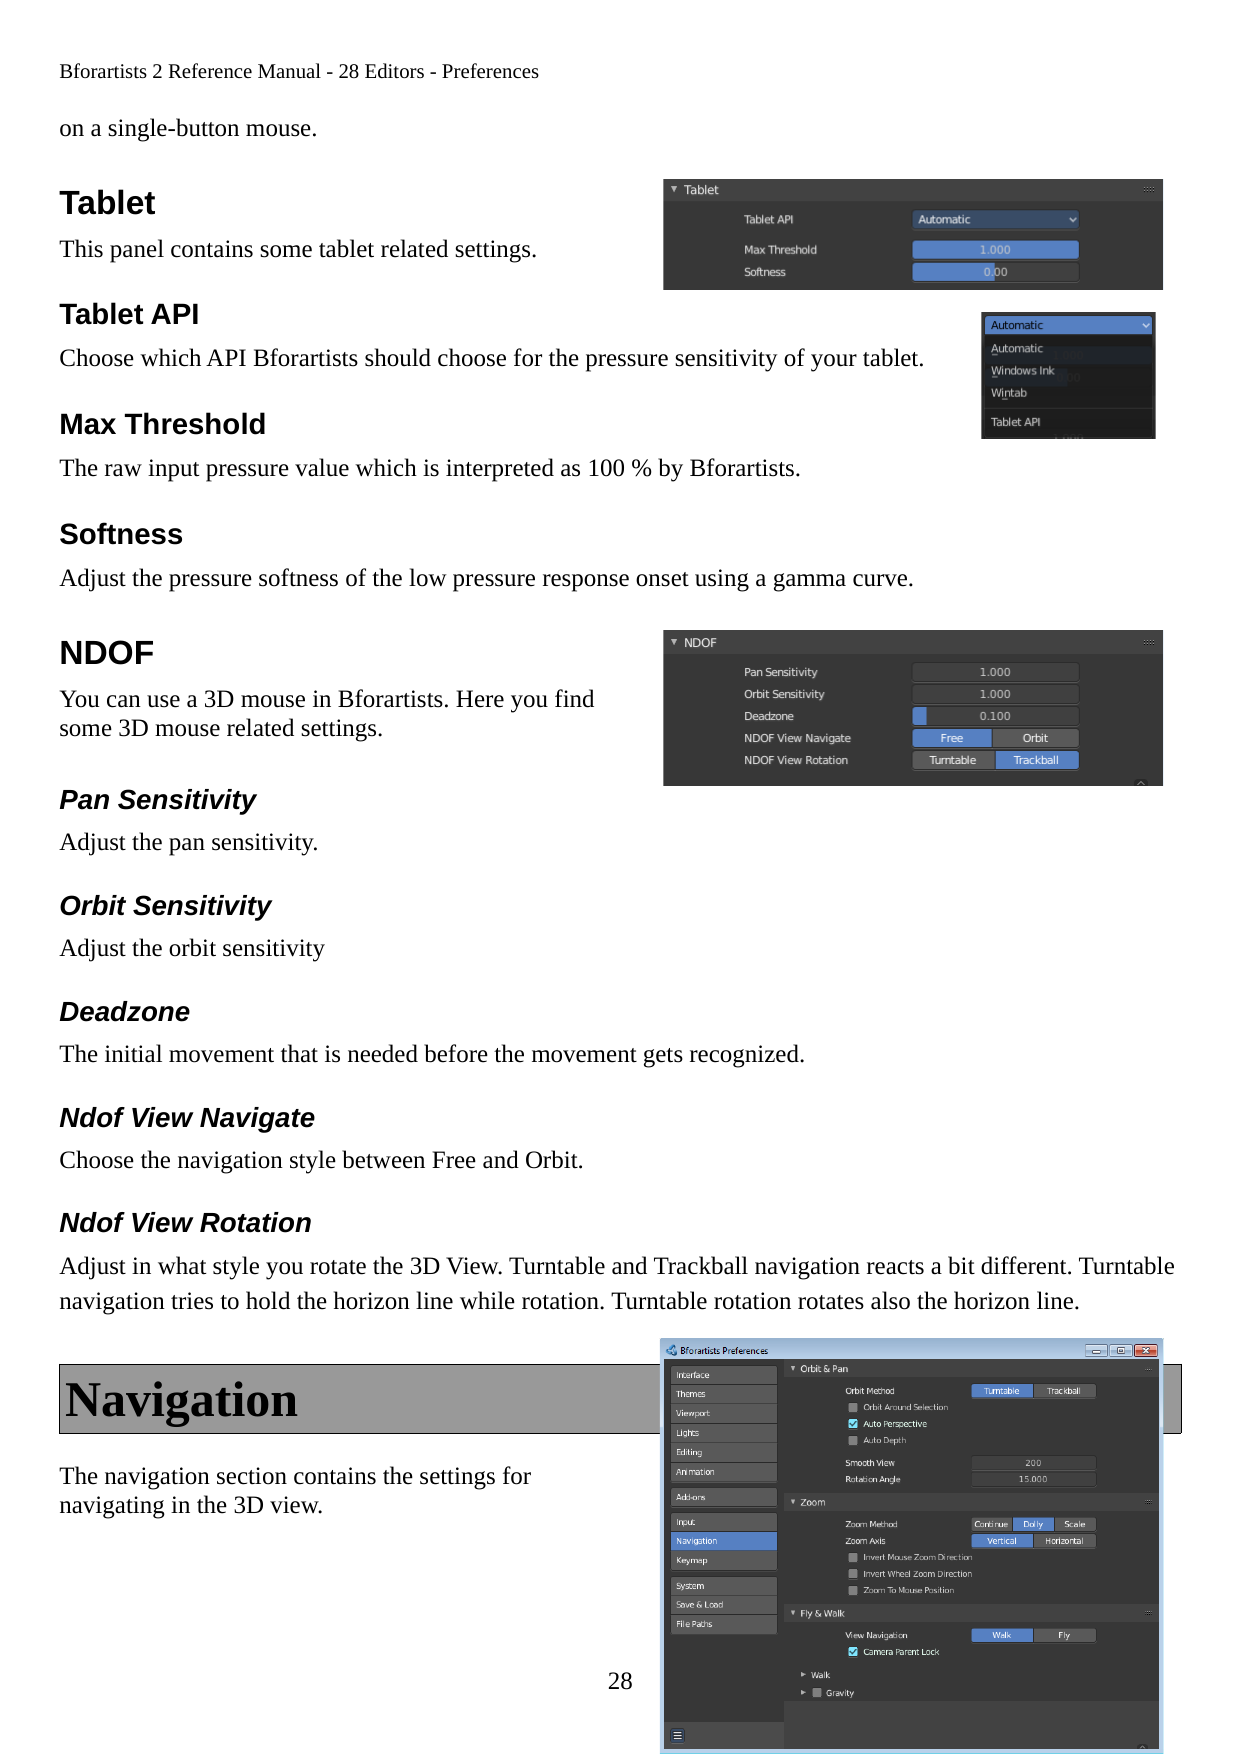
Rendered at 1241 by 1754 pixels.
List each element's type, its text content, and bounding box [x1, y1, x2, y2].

table_header [1164, 1365, 1181, 1433]
subtitle Tablet [59, 182, 663, 221]
text The raw input pressure value which is interpreted as 100 % by Bforartists. [59, 453, 1181, 482]
picture [663, 179, 1164, 290]
text Adjust the pressure softness of the low pressure response onset using a gamma curve. [59, 563, 1181, 592]
subtitle Ndof View Navigate [59, 1101, 1181, 1133]
text The initial movement that is needed before the movement gets recognized. [59, 1039, 1181, 1068]
text You can use a 3D mouse in Bforartists. Here you find some 3D mouse related settings. [59, 684, 663, 742]
text Adjust in what style you rotate the 3D View. Turntable and Trackball navigation reacts a bit different. Turntable navigation tries to hold the horizon line while rotation. Turntable rotation rotates also the horizon line. [59, 1251, 1181, 1314]
text Adjust the orbit sensitivity [59, 933, 1181, 962]
text The navigation section contains the settings for navigating in the 3D view. [59, 1461, 659, 1519]
text Adjust the pan sensitivity. [59, 827, 1181, 856]
picture [663, 630, 1164, 786]
subtitle Ndof View Rotation [59, 1207, 1181, 1239]
subtitle Pan Sensitivity [59, 783, 1181, 815]
subtitle [1164, 182, 1181, 221]
picture [659, 1338, 1164, 1754]
text Choose the navigation style between Free and Orbit. [59, 1145, 1181, 1174]
subtitle Max Threshold [59, 407, 1181, 441]
text Choose which API Bforartists should choose for the pressure sensitivity of your tablet. [59, 343, 981, 372]
subtitle Tablet API [59, 297, 1181, 331]
text This panel contains some tablet related settings. [59, 234, 663, 262]
subtitle NDOF [59, 633, 663, 672]
subtitle Deadzone [59, 995, 1181, 1027]
picture [981, 312, 1156, 439]
table_header Navigation [60, 1365, 659, 1433]
text on a single-button mouse. [59, 113, 1181, 141]
subtitle Orbit Sensitivity [59, 889, 1181, 921]
subtitle [1164, 633, 1181, 672]
subtitle Softness [59, 517, 1181, 551]
